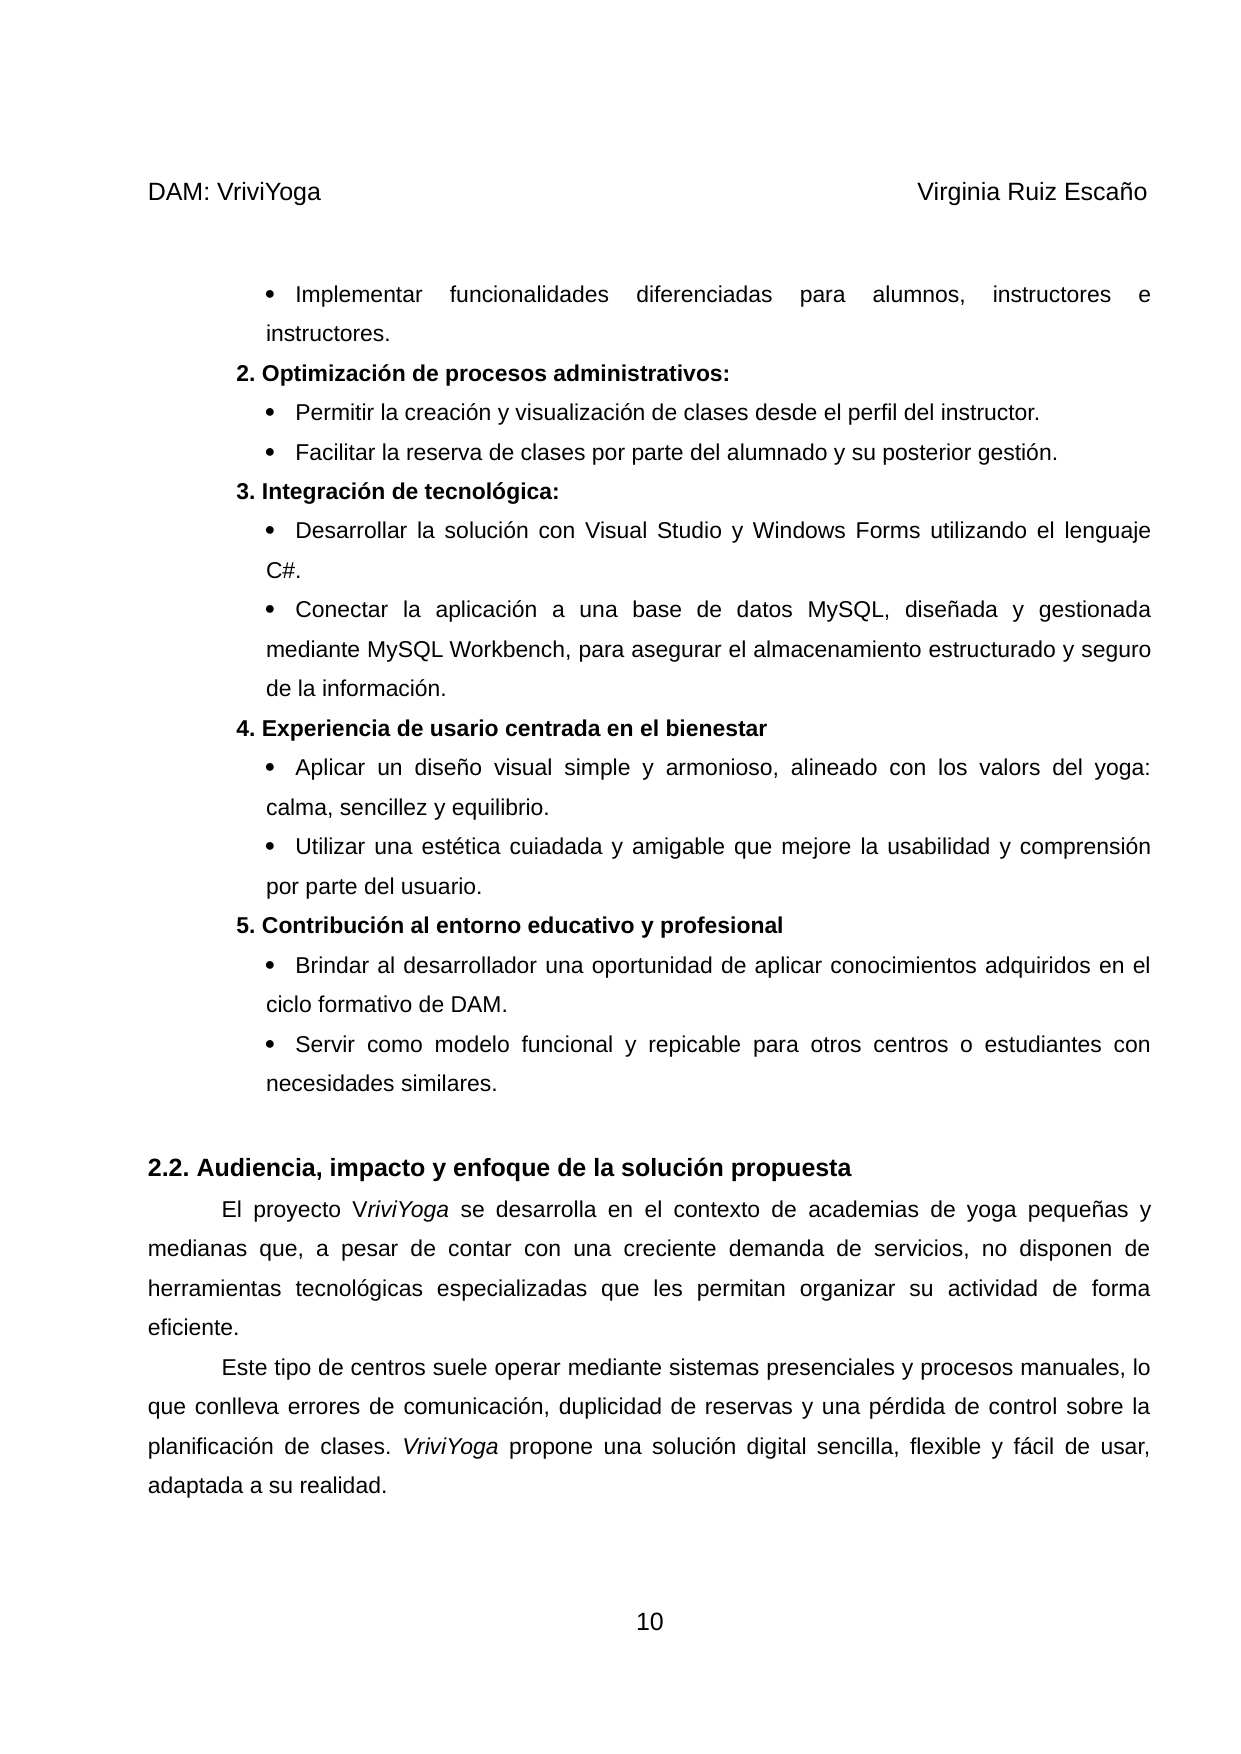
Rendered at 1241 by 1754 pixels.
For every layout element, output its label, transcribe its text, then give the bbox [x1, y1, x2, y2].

list Permitir la creación y visualización de clases desde el perfil del instructor. [266, 399, 1152, 425]
list Aplicar un diseño visual simple y armonioso, alineado con los valors del yoga: calma, sencillez y equilibrio. [266, 754, 1152, 820]
subtitle 2. Optimización de procesos administrativos: [236, 359, 1152, 386]
list Brindar al desarrollador una oportunidad de aplicar conocimientos adquiridos en el ciclo formativo de DAM. [266, 952, 1152, 1017]
subtitle 2.2. Audiencia, impacto y enfoque de la solución propuesta [148, 1153, 1152, 1181]
text Este tipo de centros suele operar mediante sistemas presenciales y procesos manuales, lo que conlleva errores de comunicación, duplicidad de reservas y una pérdida de control sobre la planificación de clases. VriviYoga propone una solución digital sencilla, flexible y fácil de usar, adaptada a su realidad. [148, 1354, 1152, 1498]
list Conectar la aplicación a una base de datos MySQL, diseñada y gestionada mediante MySQL Workbench, para asegurar el almacenamiento estructurado y seguro de la información. [266, 596, 1152, 702]
text El proyecto VriviYoga se desarrolla en el contexto de academias de yoga pequeñas y medianas que, a pesar de contar con una creciente demanda de servicios, no disponen de herramientas tecnológicas especializadas que les permitan organizar su actividad de forma eficiente. [148, 1196, 1152, 1341]
list Desarrollar la solución con Visual Studio y Windows Forms utilizando el lenguaje C#. [266, 517, 1152, 583]
subtitle 4. Experiencia de usario centrada en el bienestar [236, 715, 1152, 741]
list Facilitar la reserva de clases por parte del alumnado y su posterior gestión. [266, 438, 1152, 465]
list Utilizar una estética cuiadada y amigable que mejore la usabilidad y comprensión por parte del usuario. [266, 833, 1152, 899]
list Implementar funcionalidades diferenciadas para alumnos, instructores e instructores. [266, 281, 1152, 346]
list Servir como modelo funcional y repicable para otros centros o estudiantes con necesidades similares. [266, 1031, 1152, 1096]
subtitle 5. Contribución al entorno educativo y profesional [236, 912, 1152, 938]
subtitle 3. Integración de tecnológica: [236, 478, 1152, 504]
